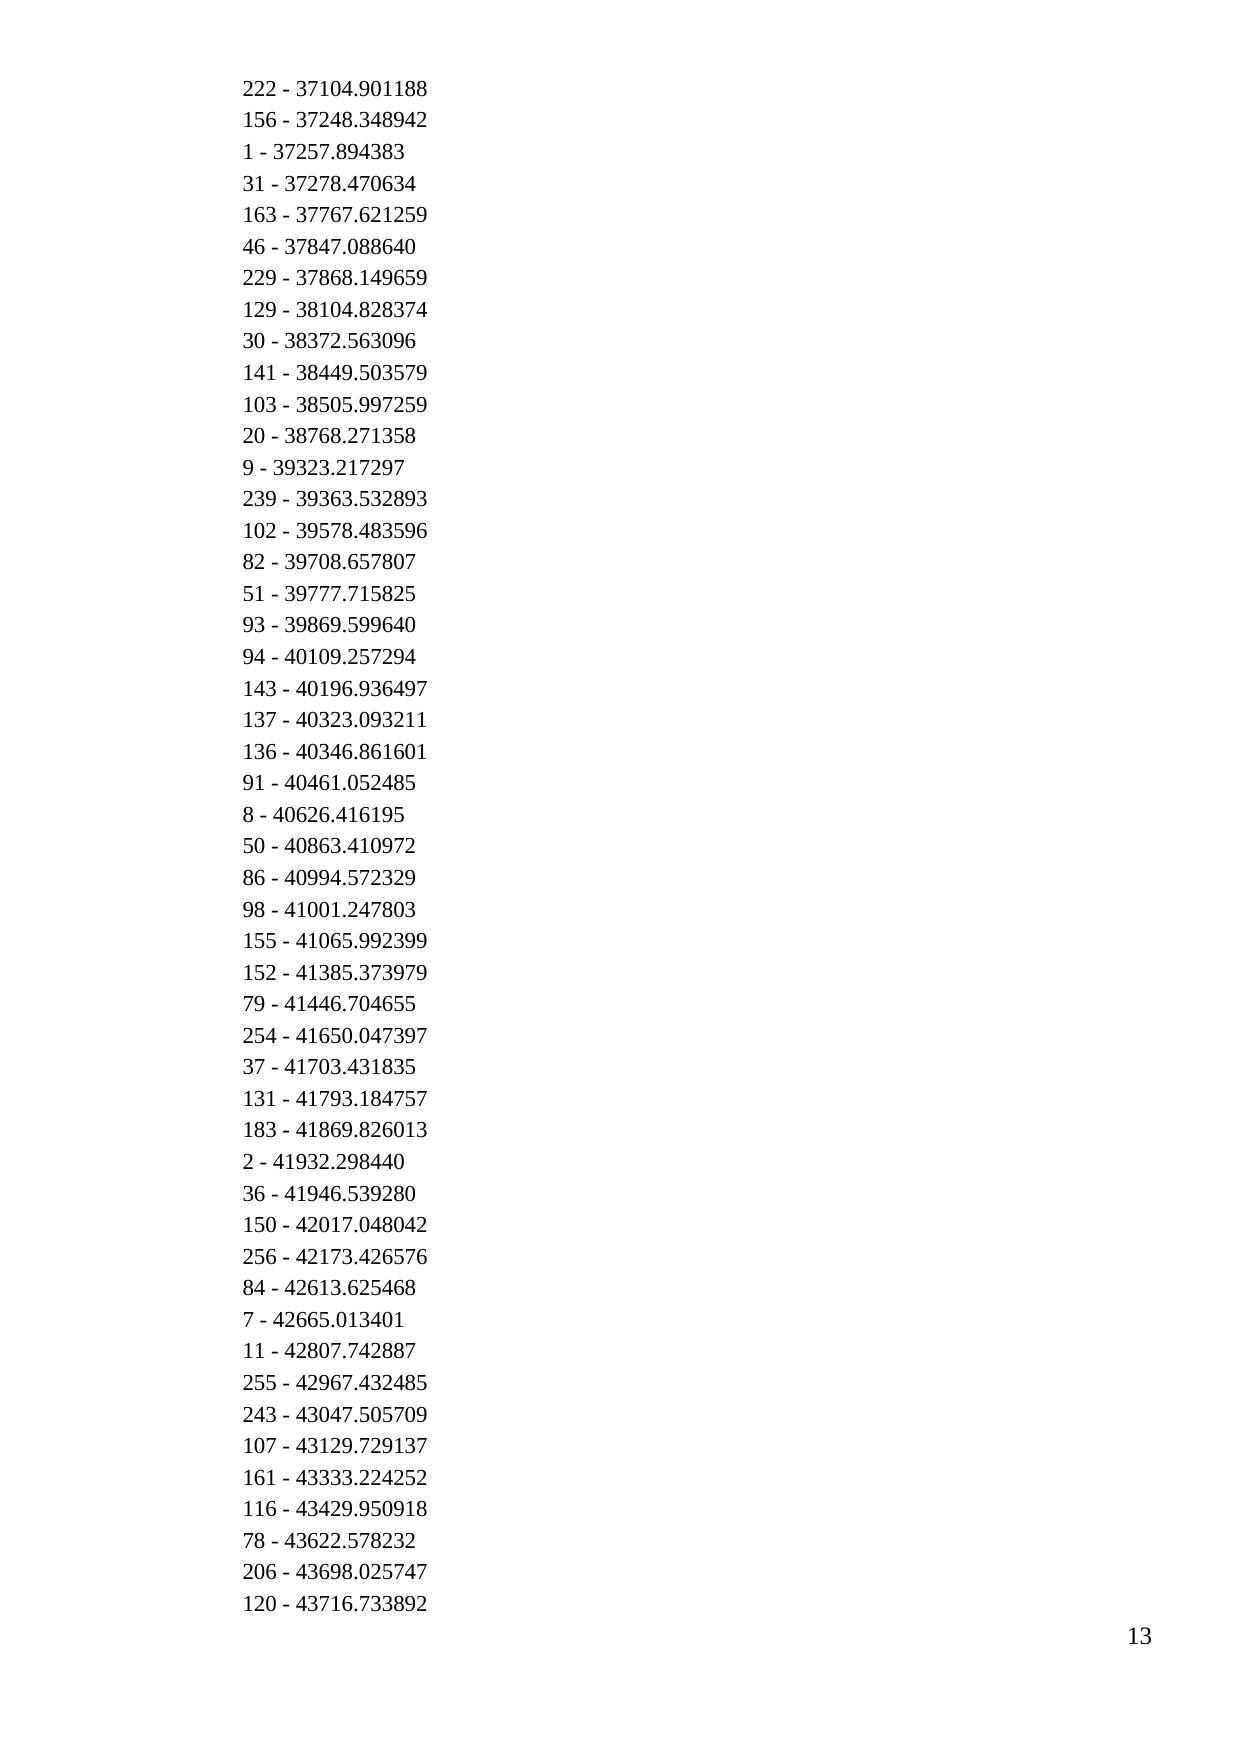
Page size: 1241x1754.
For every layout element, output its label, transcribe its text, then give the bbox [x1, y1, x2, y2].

text 31 - 37278.470634 [168, 170, 1152, 196]
text 20 - 38768.271358 [168, 422, 1152, 448]
text 120 - 43716.733892 [168, 1590, 1152, 1616]
text 143 - 40196.936497 [168, 675, 1152, 701]
text 141 - 38449.503579 [168, 359, 1152, 385]
text 79 - 41446.704655 [168, 990, 1152, 1017]
text 136 - 40346.861601 [168, 738, 1152, 764]
text 103 - 38505.997259 [168, 391, 1152, 417]
text 156 - 37248.348942 [168, 107, 1152, 133]
text 7 - 42665.013401 [168, 1306, 1152, 1332]
text 129 - 38104.828374 [168, 296, 1152, 322]
text 94 - 40109.257294 [168, 643, 1152, 669]
text 102 - 39578.483596 [168, 517, 1152, 543]
text 1 - 37257.894383 [168, 138, 1152, 164]
text 254 - 41650.047397 [168, 1022, 1152, 1048]
text 256 - 42173.426576 [168, 1243, 1152, 1269]
text 46 - 37847.088640 [168, 233, 1152, 259]
text 8 - 40626.416195 [168, 801, 1152, 827]
text 30 - 38372.563096 [168, 327, 1152, 354]
text 98 - 41001.247803 [168, 896, 1152, 922]
text 161 - 43333.224252 [168, 1464, 1152, 1490]
text 255 - 42967.432485 [168, 1369, 1152, 1395]
text 91 - 40461.052485 [168, 769, 1152, 796]
text 51 - 39777.715825 [168, 580, 1152, 606]
text 206 - 43698.025747 [168, 1558, 1152, 1585]
text 131 - 41793.184757 [168, 1085, 1152, 1111]
text 155 - 41065.992399 [168, 927, 1152, 953]
text 2 - 41932.298440 [168, 1148, 1152, 1174]
text 78 - 43622.578232 [168, 1527, 1152, 1553]
text 222 - 37104.901188 [168, 75, 1152, 101]
text 11 - 42807.742887 [168, 1337, 1152, 1364]
text 150 - 42017.048042 [168, 1211, 1152, 1238]
text 137 - 40323.093211 [168, 706, 1152, 733]
text 84 - 42613.625468 [168, 1274, 1152, 1301]
text 152 - 41385.373979 [168, 959, 1152, 985]
text 239 - 39363.532893 [168, 485, 1152, 512]
text 229 - 37868.149659 [168, 264, 1152, 291]
text 183 - 41869.826013 [168, 1117, 1152, 1143]
text 163 - 37767.621259 [168, 201, 1152, 228]
text 107 - 43129.729137 [168, 1432, 1152, 1458]
text 243 - 43047.505709 [168, 1401, 1152, 1427]
text 82 - 39708.657807 [168, 548, 1152, 575]
text 37 - 41703.431835 [168, 1053, 1152, 1080]
text 36 - 41946.539280 [168, 1180, 1152, 1206]
text 116 - 43429.950918 [168, 1495, 1152, 1522]
text 86 - 40994.572329 [168, 864, 1152, 890]
text 50 - 40863.410972 [168, 832, 1152, 859]
text 93 - 39869.599640 [168, 612, 1152, 638]
text 9 - 39323.217297 [168, 454, 1152, 480]
